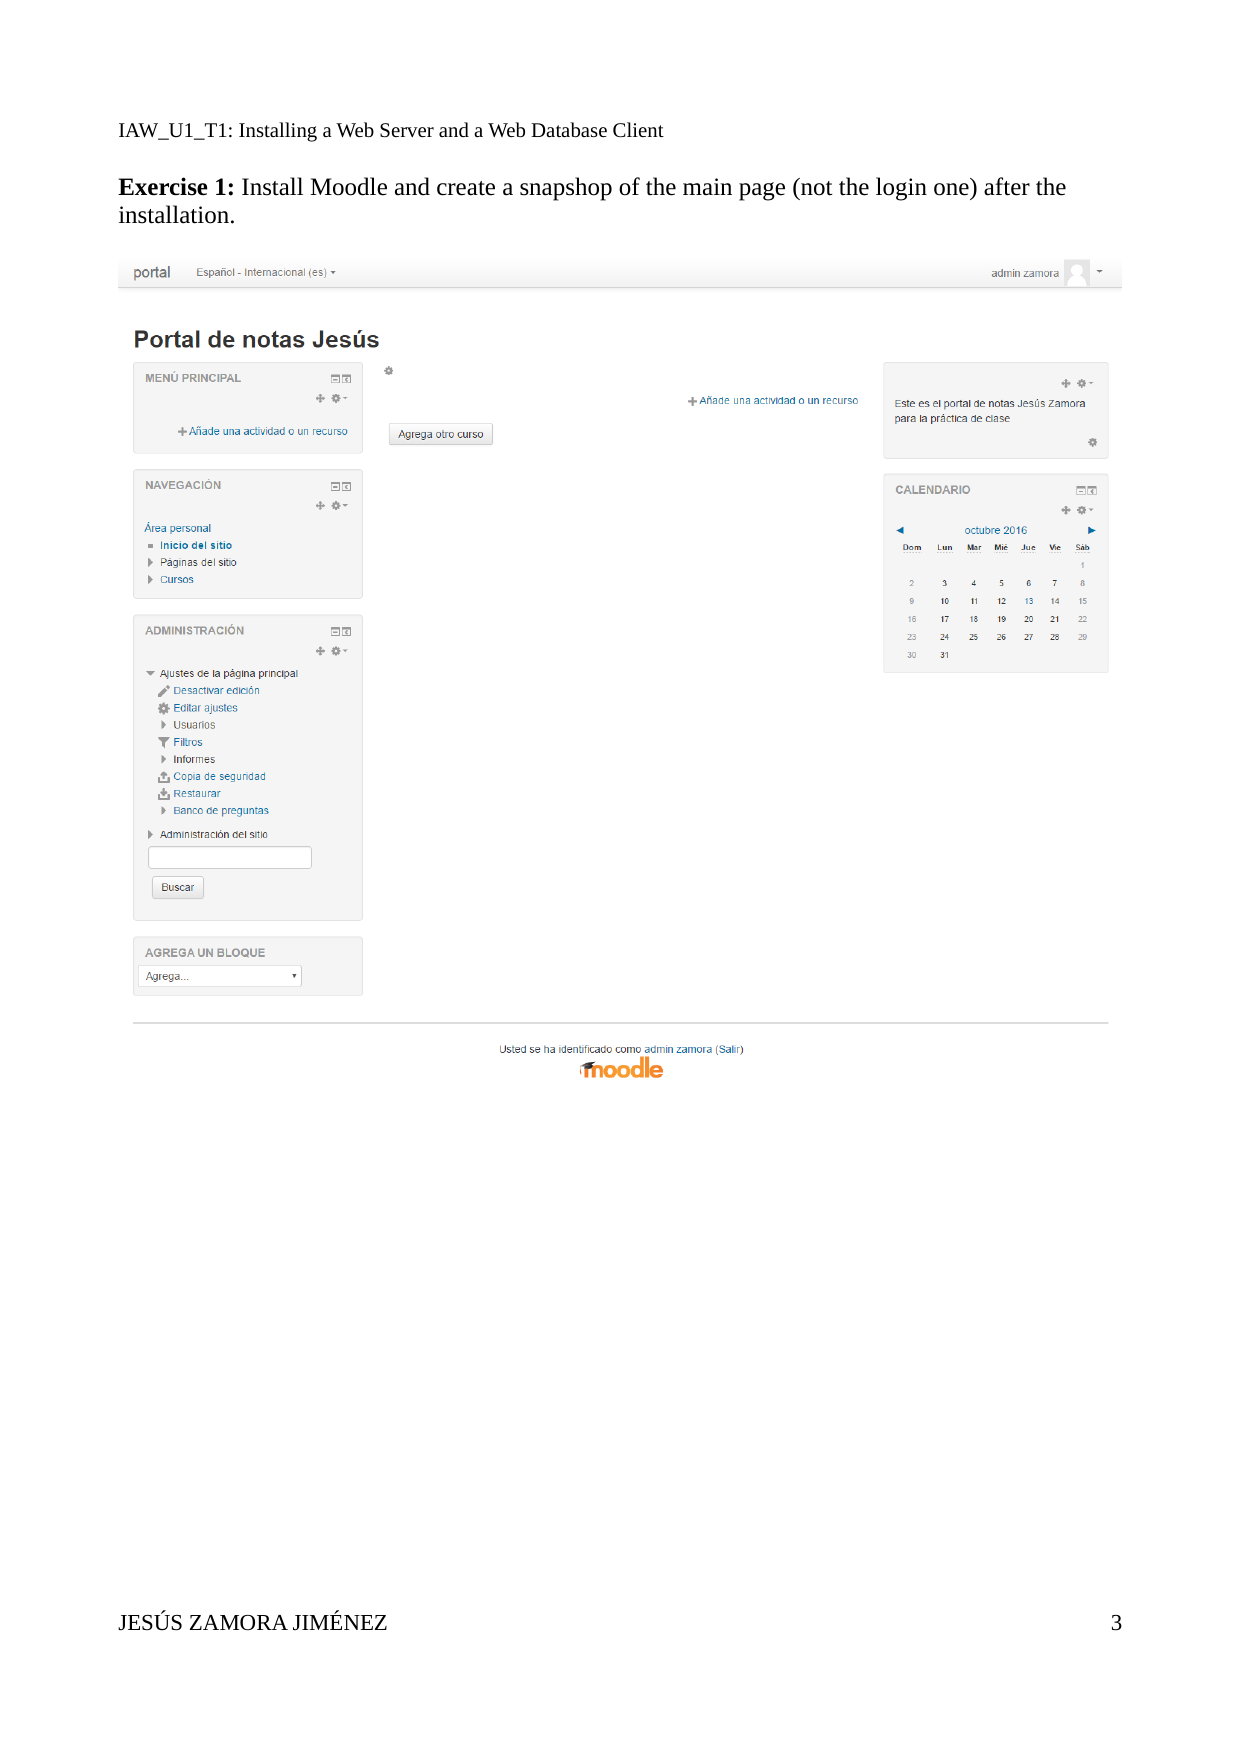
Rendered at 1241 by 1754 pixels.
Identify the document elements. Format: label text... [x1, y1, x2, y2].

picture [118, 257, 1123, 1089]
text Exercise 1: Install Moodle and create a snapshop of the main page (not the login one) after the installation. [118, 172, 1122, 229]
